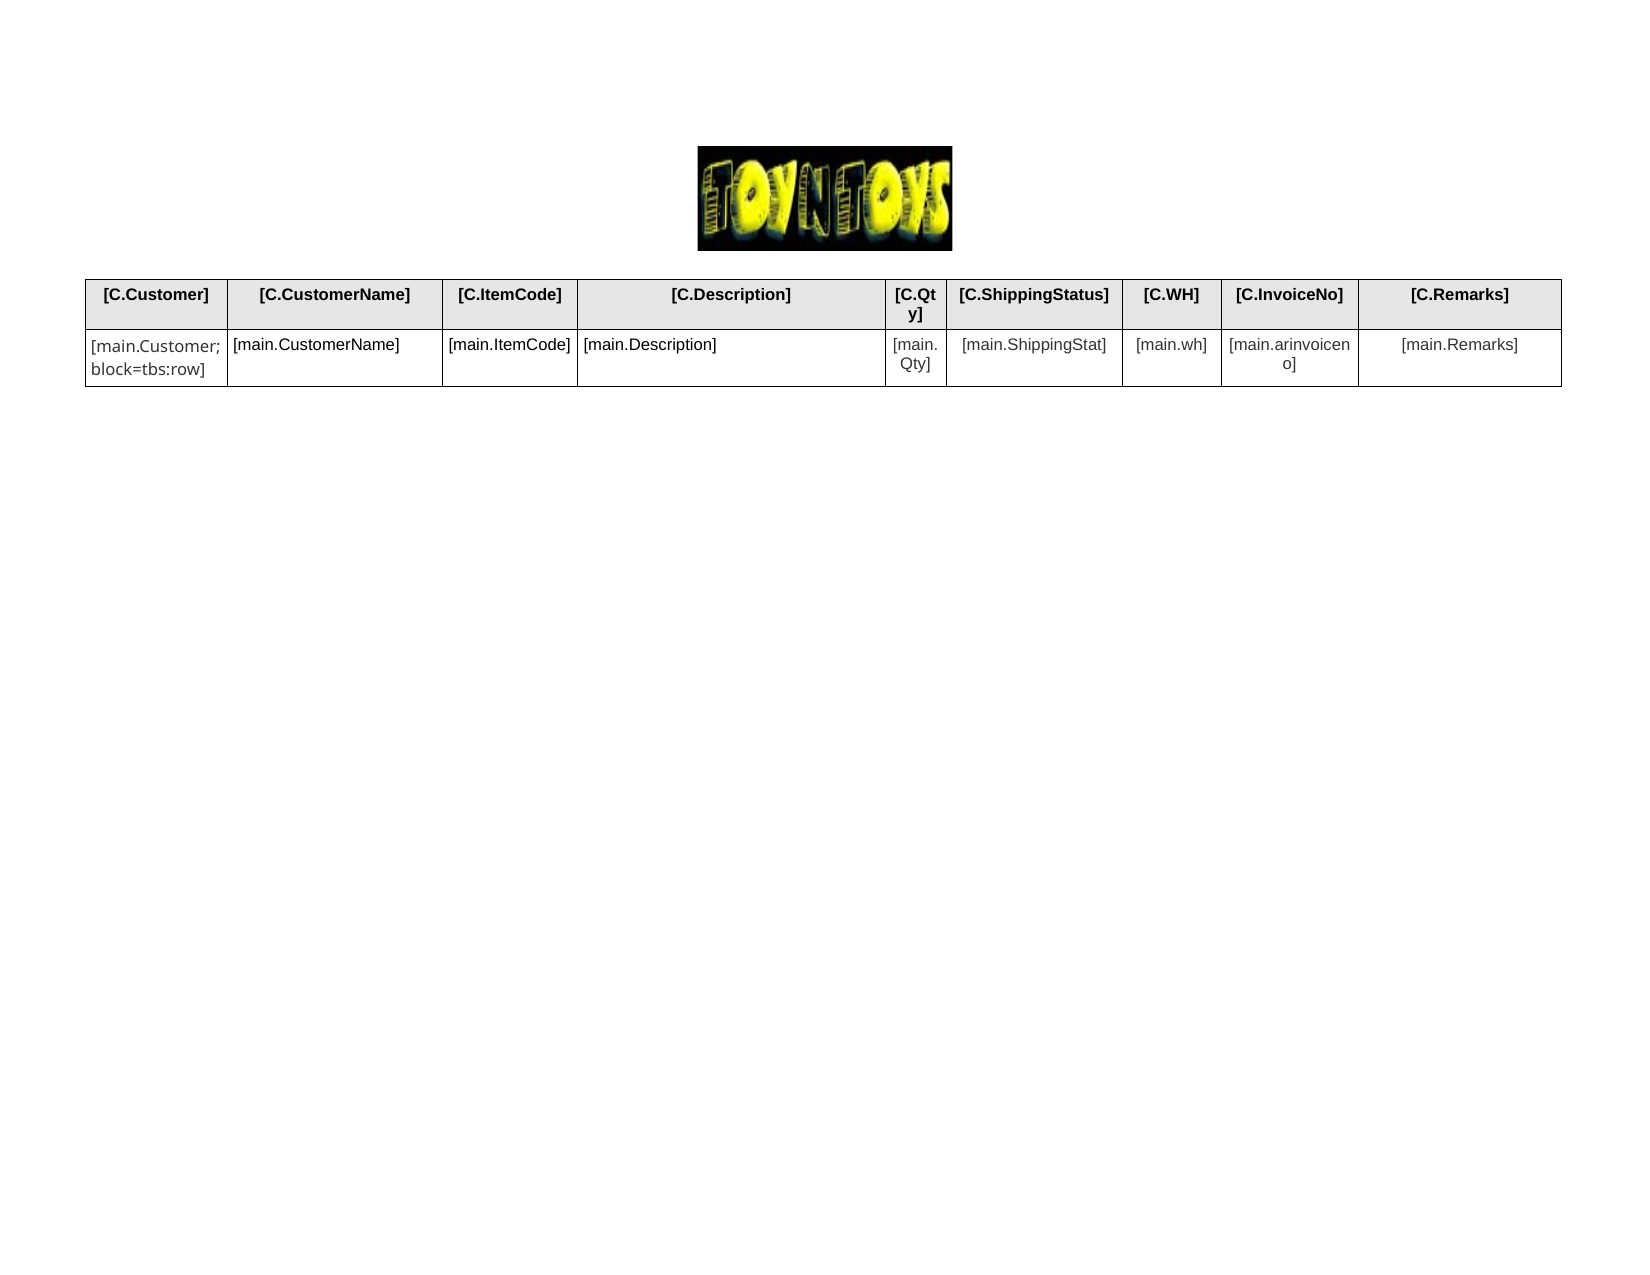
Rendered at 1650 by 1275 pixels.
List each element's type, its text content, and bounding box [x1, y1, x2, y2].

table_header [C.Remarks] [1359, 280, 1561, 329]
table_cell [main.Description] [578, 330, 885, 386]
table_header [C.ItemCode] [443, 280, 577, 329]
table_header [C.WH] [1123, 280, 1221, 329]
table_cell [main.arinvoiceno] [1222, 330, 1358, 386]
table_header [C.InvoiceNo] [1222, 280, 1358, 329]
table_cell [main.Qty] [886, 330, 946, 386]
table_header [C.Customer] [86, 280, 227, 329]
table_header [C.ShippingStatus] [947, 280, 1122, 329]
table_cell [main.CustomerName] [228, 330, 442, 386]
table_cell [main.ItemCode] [443, 330, 577, 386]
table_header [C.Qty] [886, 280, 946, 329]
table_header [C.CustomerName] [228, 280, 442, 329]
table_cell [main.Customer;block=tbs:row] [86, 330, 227, 386]
table_cell [main.ShippingStat] [947, 330, 1122, 386]
table_cell [main.Remarks] [1359, 330, 1561, 386]
table_header [C.Description] [578, 280, 885, 329]
table_cell [main.wh] [1123, 330, 1221, 386]
picture [697, 146, 953, 251]
